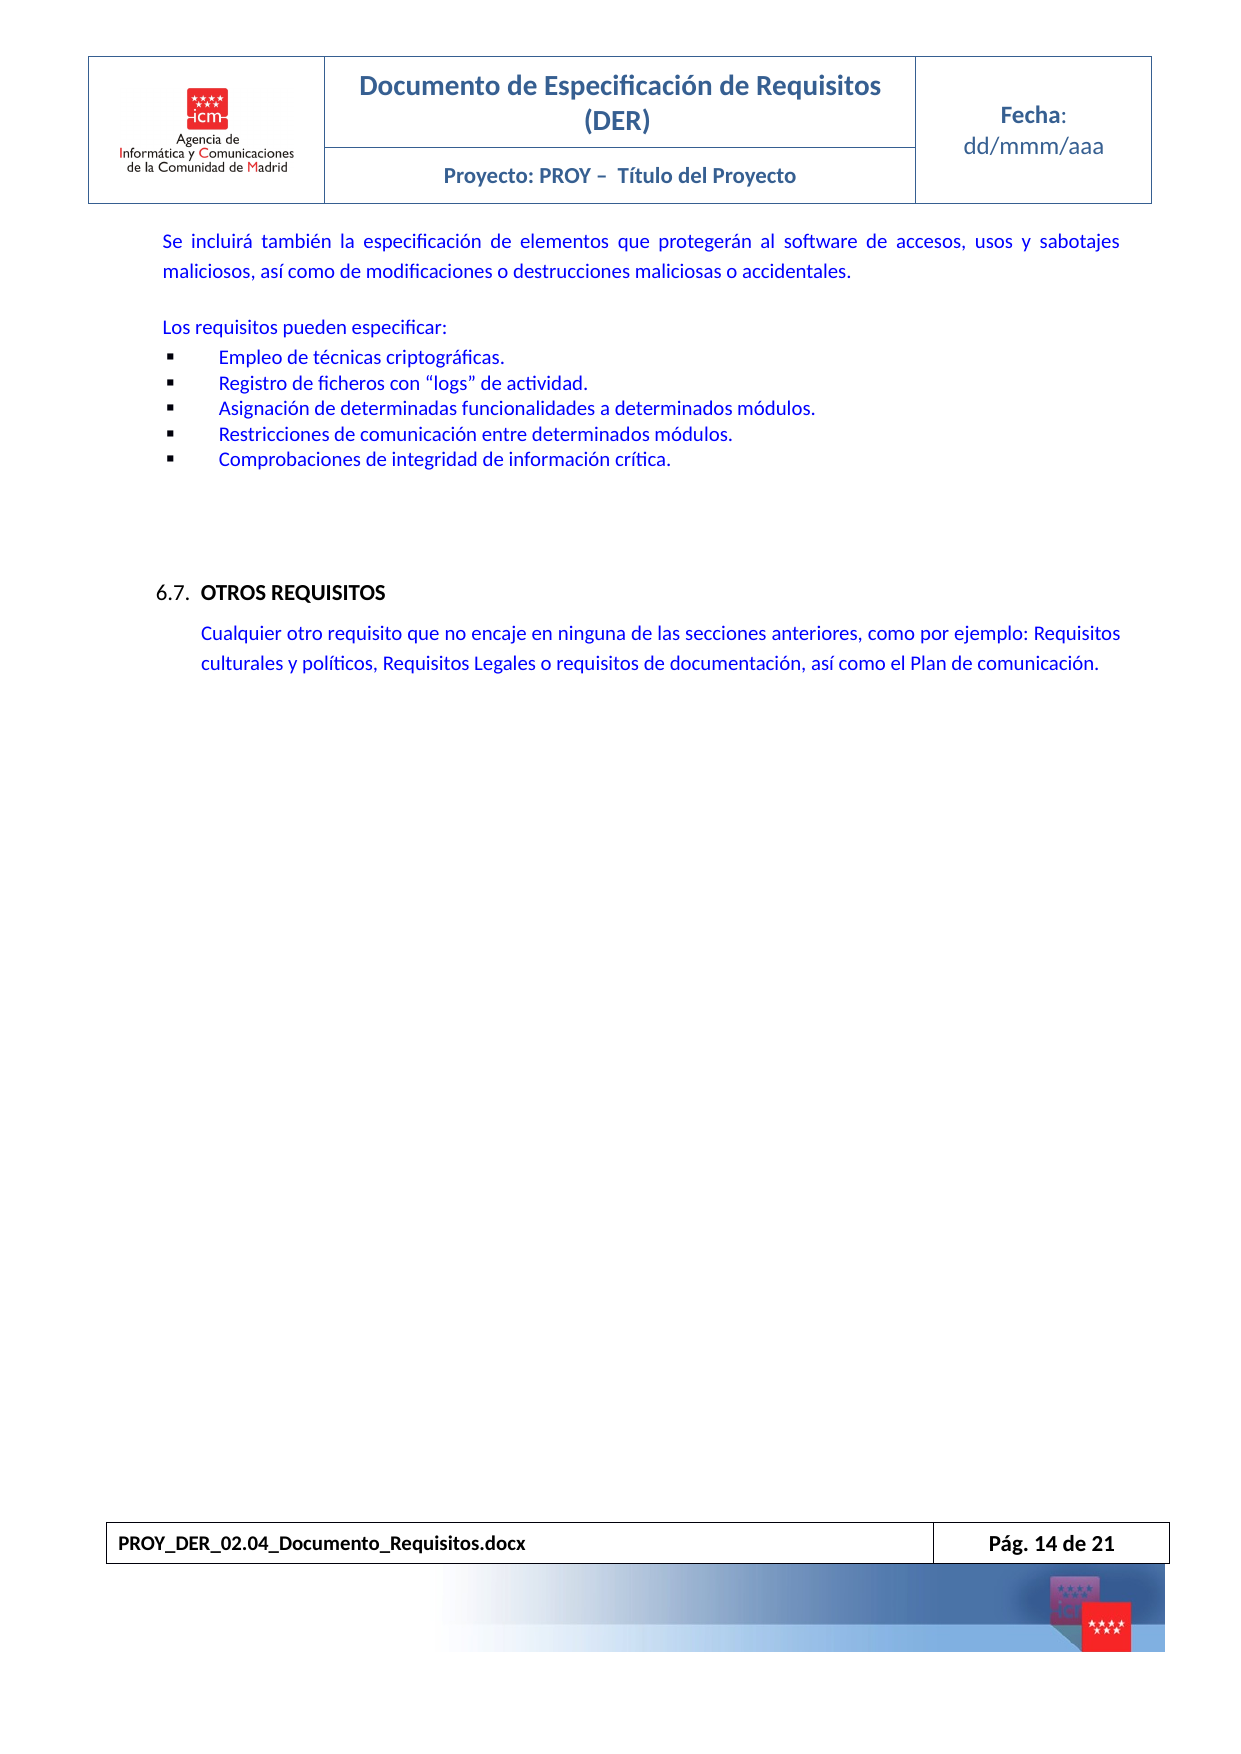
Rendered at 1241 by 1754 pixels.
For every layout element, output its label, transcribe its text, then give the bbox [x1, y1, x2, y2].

subtitle OTROS REQUISITOS [156, 578, 1122, 606]
text Cualquier otro requisito que no encaje en ninguna de las secciones anteriores, como por ejemplo: Requisitos culturales y políticos, Requisitos Legales o requisitos de documentación, así como el Plan de comunicación. [201, 620, 1122, 676]
list Restricciones de comunicación entre determinados módulos. [165, 421, 1122, 446]
picture [120, 88, 294, 172]
list Registro de ficheros con “logs” de actividad. [165, 370, 1122, 395]
list Empleo de técnicas criptográficas. [165, 344, 1122, 370]
picture [118, 1564, 1165, 1652]
list Comprobaciones de integridad de información crítica. [165, 446, 1122, 472]
text Se incluirá también la especificación de elementos que protegerán al software de accesos, usos y sabotajes maliciosos, así como de modificaciones o destrucciones maliciosas o accidentales. [162, 228, 1122, 284]
text Los requisitos pueden especificar: [162, 314, 1122, 339]
list Asignación de determinadas funcionalidades a determinados módulos. [165, 395, 1122, 421]
